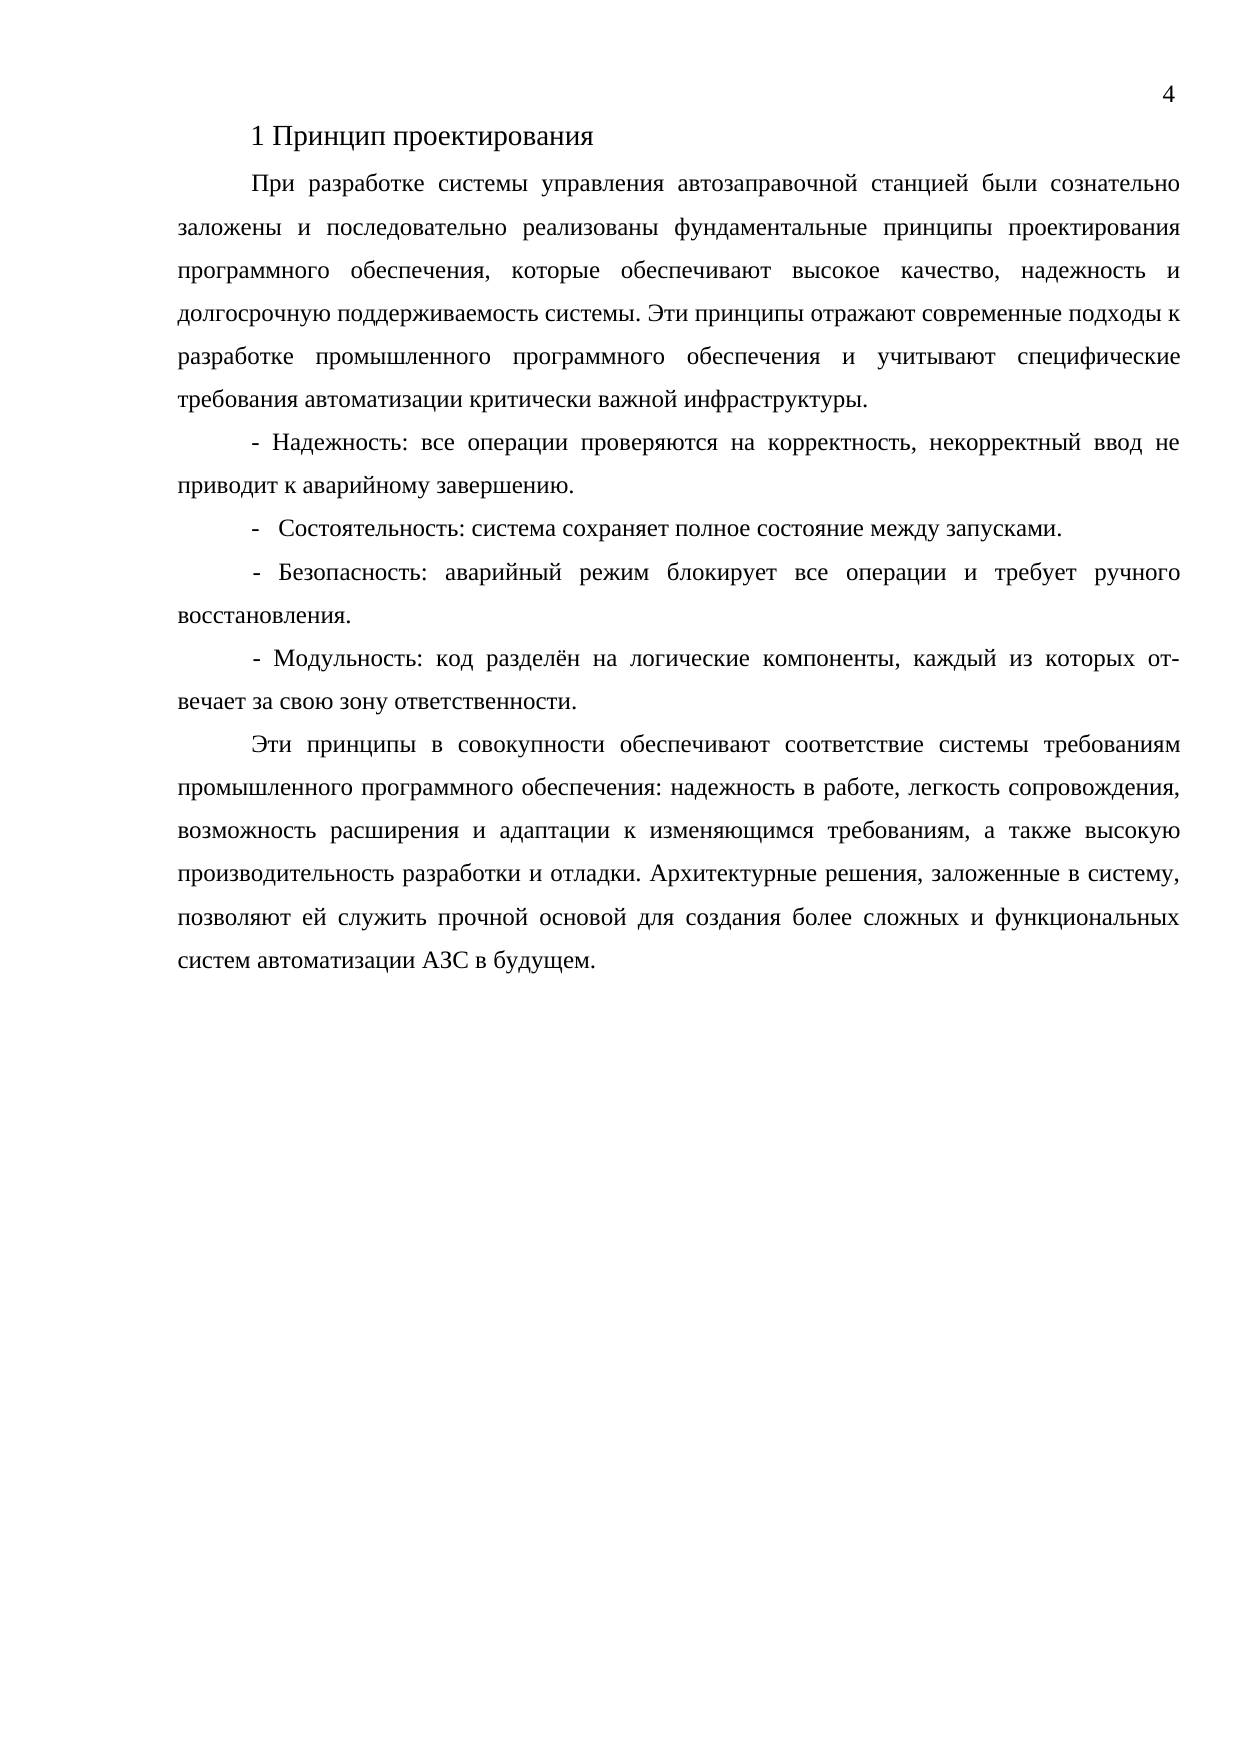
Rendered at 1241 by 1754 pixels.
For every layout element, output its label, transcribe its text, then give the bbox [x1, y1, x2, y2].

list 1 Принцип проектирования [177, 118, 1181, 152]
text - Состоятельность: система сохраняет полное состояние между запусками. [177, 513, 1181, 542]
text Эти принципы в совокупности обеспечивают соответствие системы требованиям промышленного программного обеспечения: надежность в работе, легкость сопровождения, возможность расширения и адаптации к изменяющимся требованиям, а также высокую производительность разработки и отладки. Архитектурные решения, заложенные в систему, позволяют ей служить прочной основой для создания более сложных и функциональных систем автоматизации АЗС в будущем. [177, 729, 1181, 973]
text - Модульность: код разделён на логические компоненты, каждый из которых от- вечает за свою зону ответственности. [177, 643, 1181, 715]
text - Надежность: все операции проверяются на корректность, некорректный ввод не приводит к аварийному завершению. [177, 427, 1181, 499]
text - Безопасность: аварийный режим блокирует все операции и требует ручного восстановления. [177, 557, 1181, 628]
text При разработке системы управления автозаправочной станцией были сознательно заложены и последовательно реализованы фундаментальные принципы проектирования программного обеспечения, которые обеспечивают высокое качество, надежность и долгосрочную поддерживаемость системы. Эти принципы отражают современные подходы к разработке промышленного программного обеспечения и учитывают специфические требования автоматизации критически важной инфраструктуры. [177, 168, 1181, 413]
